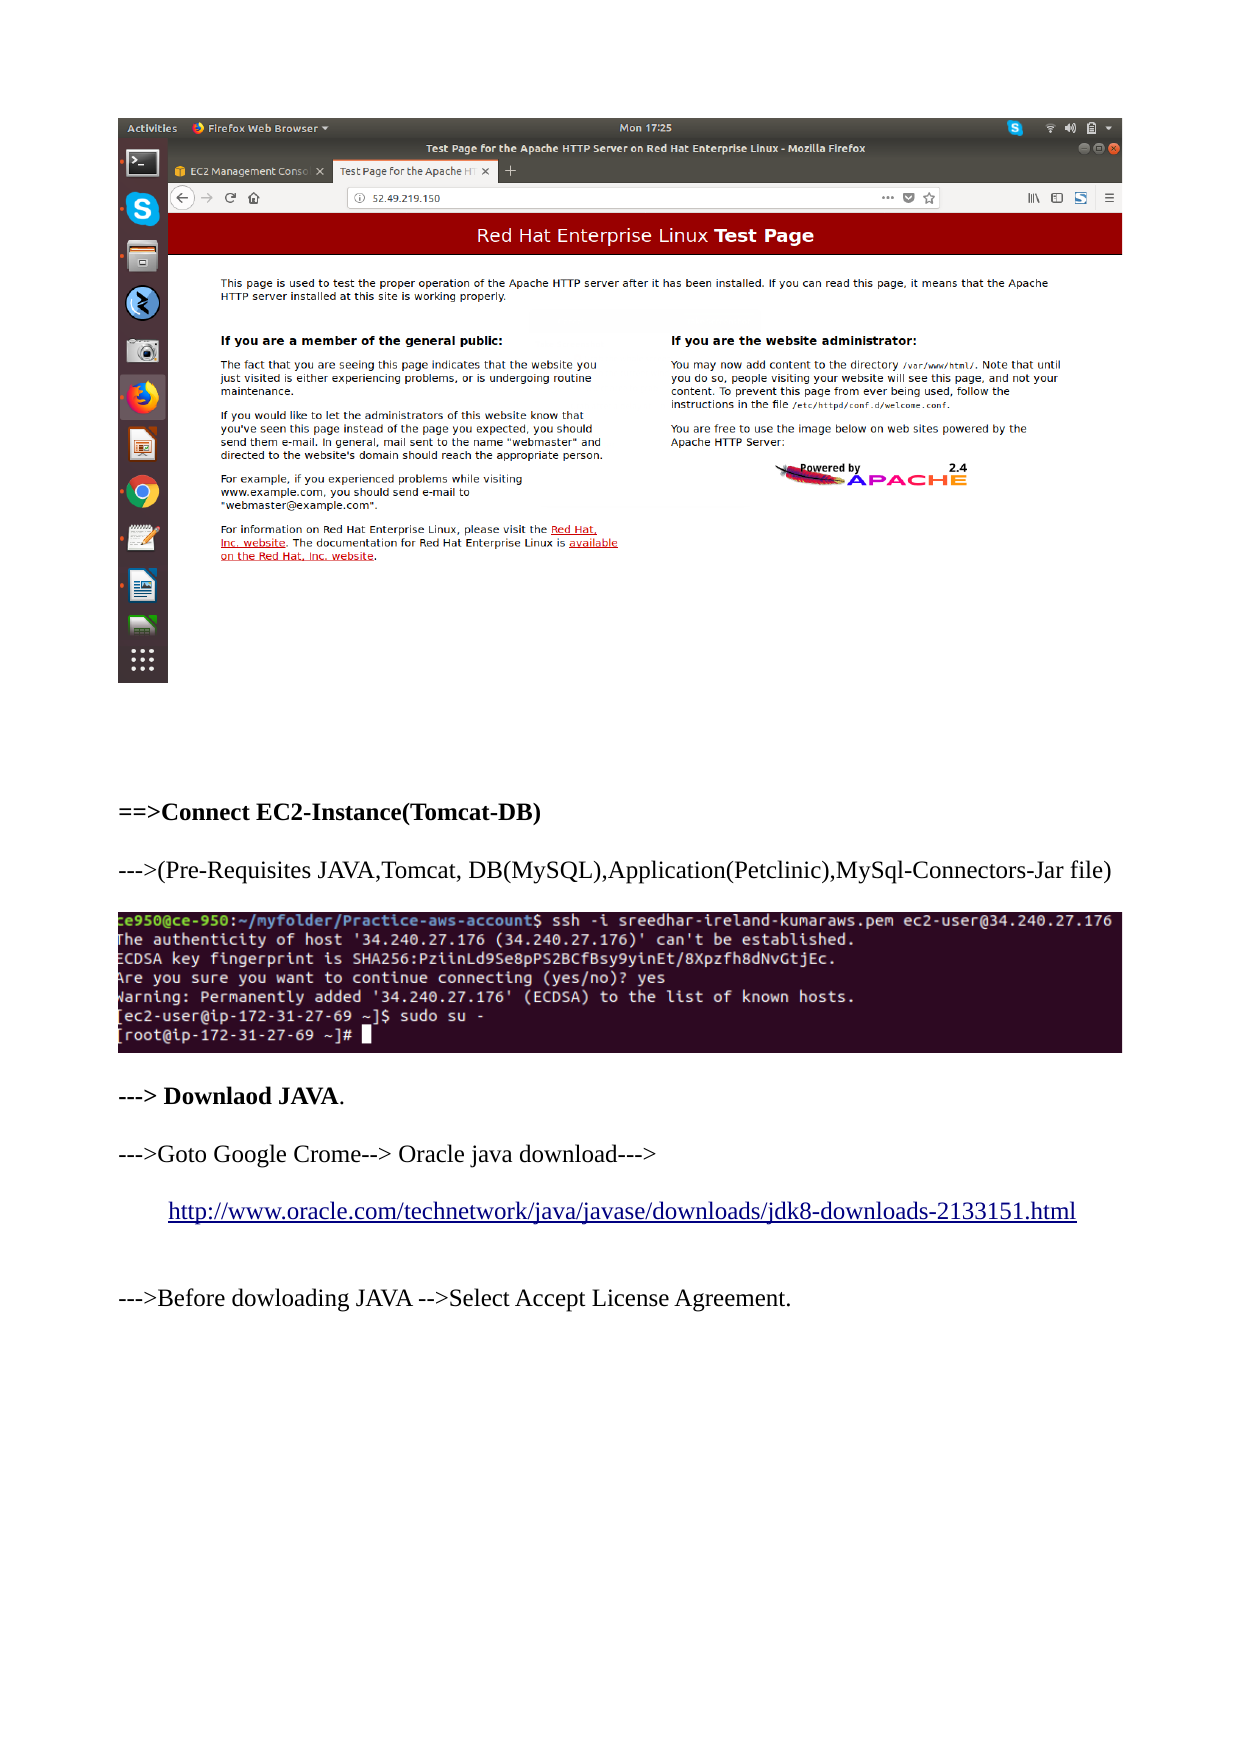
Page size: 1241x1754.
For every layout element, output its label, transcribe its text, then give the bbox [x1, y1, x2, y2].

picture [118, 912, 1123, 1053]
text --->(Pre-Requisites JAVA,Tomcat, DB(MySQL),Application(Petclinic),MySql-Connectors-Jar file) [118, 855, 1122, 884]
text ==>Connect EC2-Instance(Tomcat-DB) [118, 797, 1122, 826]
text --->Goto Google Crome--> Oracle java download---> [118, 1139, 1122, 1168]
picture [118, 118, 1123, 683]
text --->Before dowloading JAVA -->Select Accept License Agreement. [118, 1283, 1122, 1311]
text http://www.oracle.com/technetwork/java/javase/downloads/jdk8-downloads-2133151.html [118, 1196, 1122, 1225]
text ---> Downlaod JAVA. [118, 1081, 1122, 1110]
